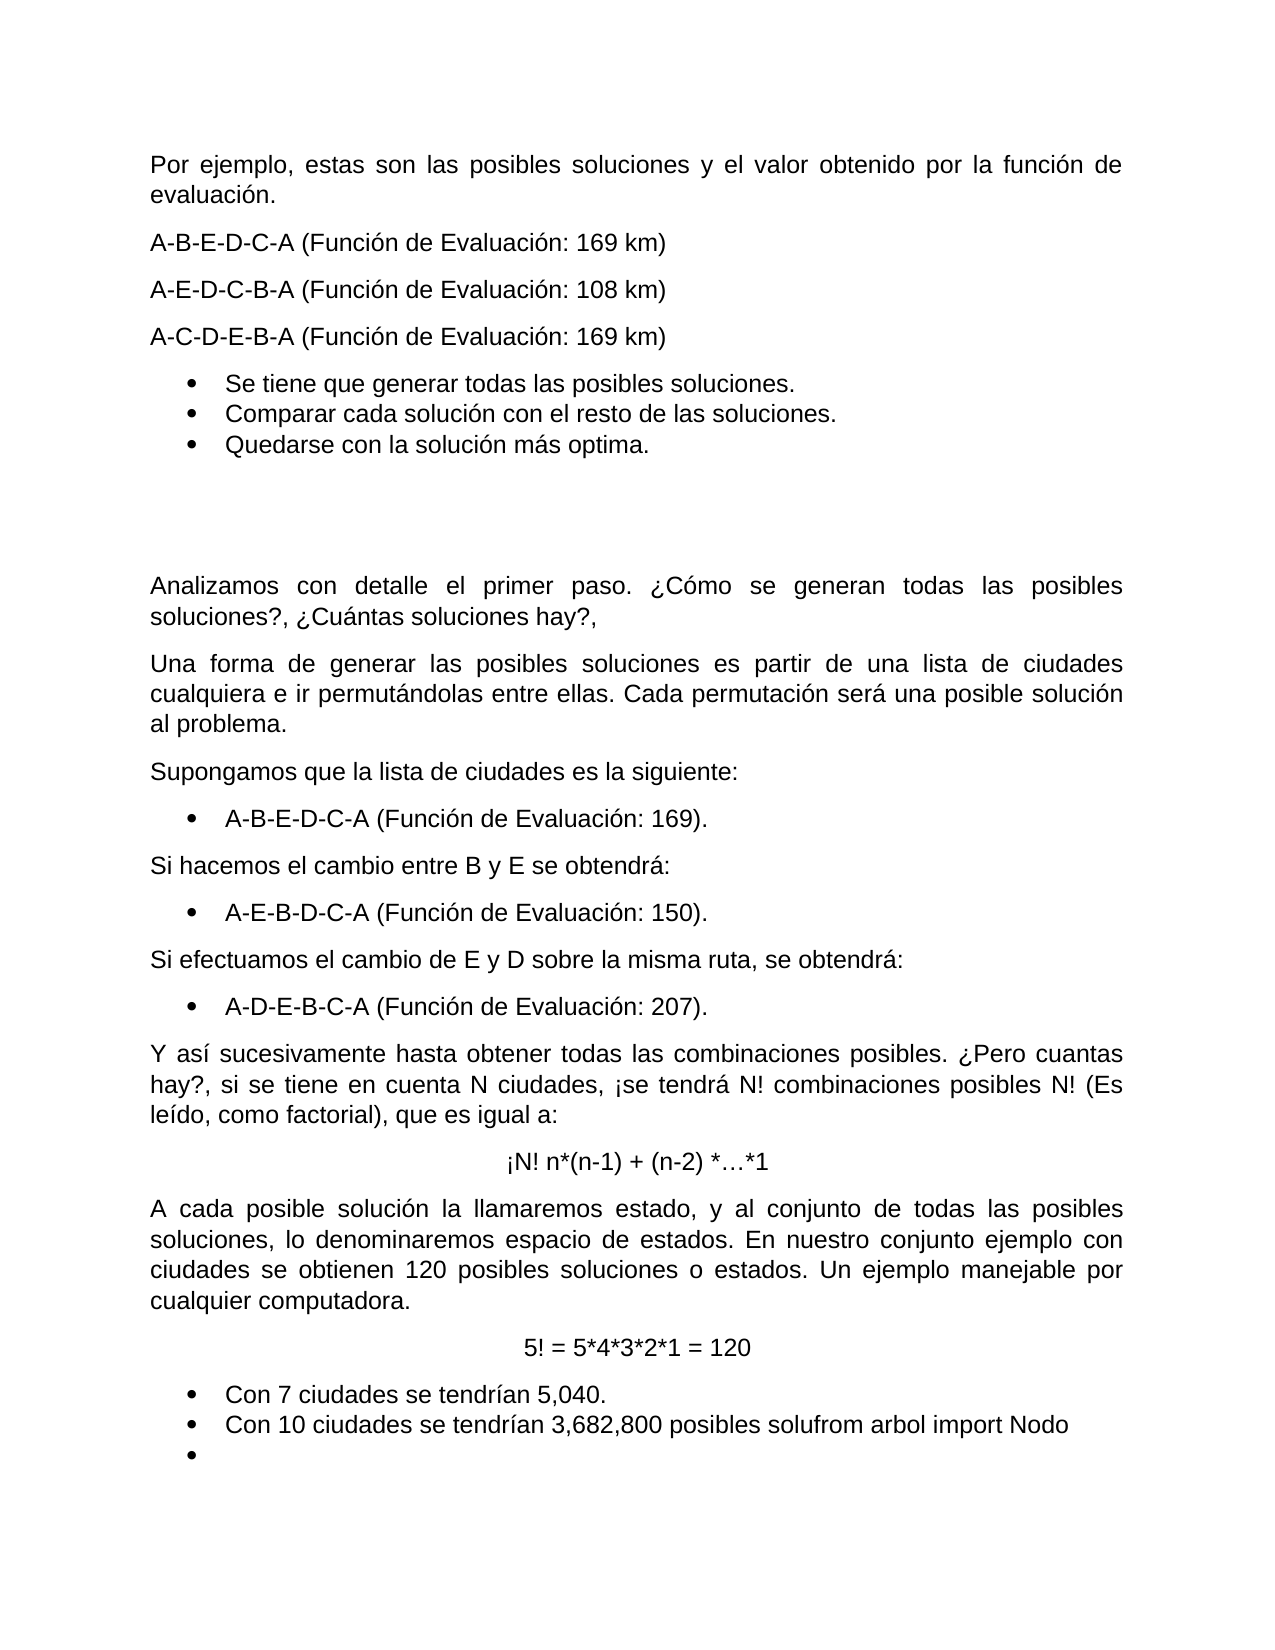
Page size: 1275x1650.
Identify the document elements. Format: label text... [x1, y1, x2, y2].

text A-E-D-C-B-A (Función de Evaluación: 108 km) [150, 274, 1125, 303]
text A cada posible solución la llamaremos estado, y al conjunto de todas las posibles soluciones, lo denominaremos espacio de estados. En nuestro conjunto ejemplo con ciudades se obtienen 120 posibles soluciones o estados. Un ejemplo manejable por cualquier computadora. [150, 1194, 1125, 1314]
text Si efectuamos el cambio de E y D sobre la misma ruta, se obtendrá: [150, 945, 1125, 974]
list Con 7 ciudades se tendrían 5,040. [187, 1380, 1125, 1409]
list A-E-B-D-C-A (Función de Evaluación: 150). [187, 898, 1125, 927]
text ¡N! n*(n-1) + (n-2) *…*1 [150, 1147, 1125, 1176]
list Quedarse con la solución más optima. [187, 430, 1125, 459]
text A-B-E-D-C-A (Función de Evaluación: 169 km) [150, 227, 1125, 256]
list Se tiene que generar todas las posibles soluciones. [187, 369, 1125, 398]
text Si hacemos el cambio entre B y E se obtendrá: [150, 851, 1125, 879]
text Y así sucesivamente hasta obtener todas las combinaciones posibles. ¿Pero cuantas hay?, si se tiene en cuenta N ciudades, ¡se tendrá N! combinaciones posibles N! (Es leído, como factorial), que es igual a: [150, 1039, 1125, 1129]
text Supongamos que la lista de ciudades es la siguiente: [150, 757, 1125, 785]
list A-B-E-D-C-A (Función de Evaluación: 169). [187, 804, 1125, 832]
text A-C-D-E-B-A (Función de Evaluación: 169 km) [150, 322, 1125, 350]
text Analizamos con detalle el primer paso. ¿Cómo se generan todas las posibles soluciones?, ¿Cuántas soluciones hay?, [150, 571, 1125, 630]
list Con 10 ciudades se tendrían 3,682,800 posibles solufrom arbol import Nodo [187, 1410, 1125, 1439]
list Comparar cada solución con el resto de las soluciones. [187, 399, 1125, 428]
text Por ejemplo, estas son las posibles soluciones y el valor obtenido por la función de evaluación. [150, 150, 1125, 209]
text Una forma de generar las posibles soluciones es partir de una lista de ciudades cualquiera e ir permutándolas entre ellas. Cada permutación será una posible solución al problema. [150, 649, 1125, 738]
text 5! = 5*4*3*2*1 = 120 [150, 1333, 1125, 1361]
list A-D-E-B-C-A (Función de Evaluación: 207). [187, 992, 1125, 1021]
